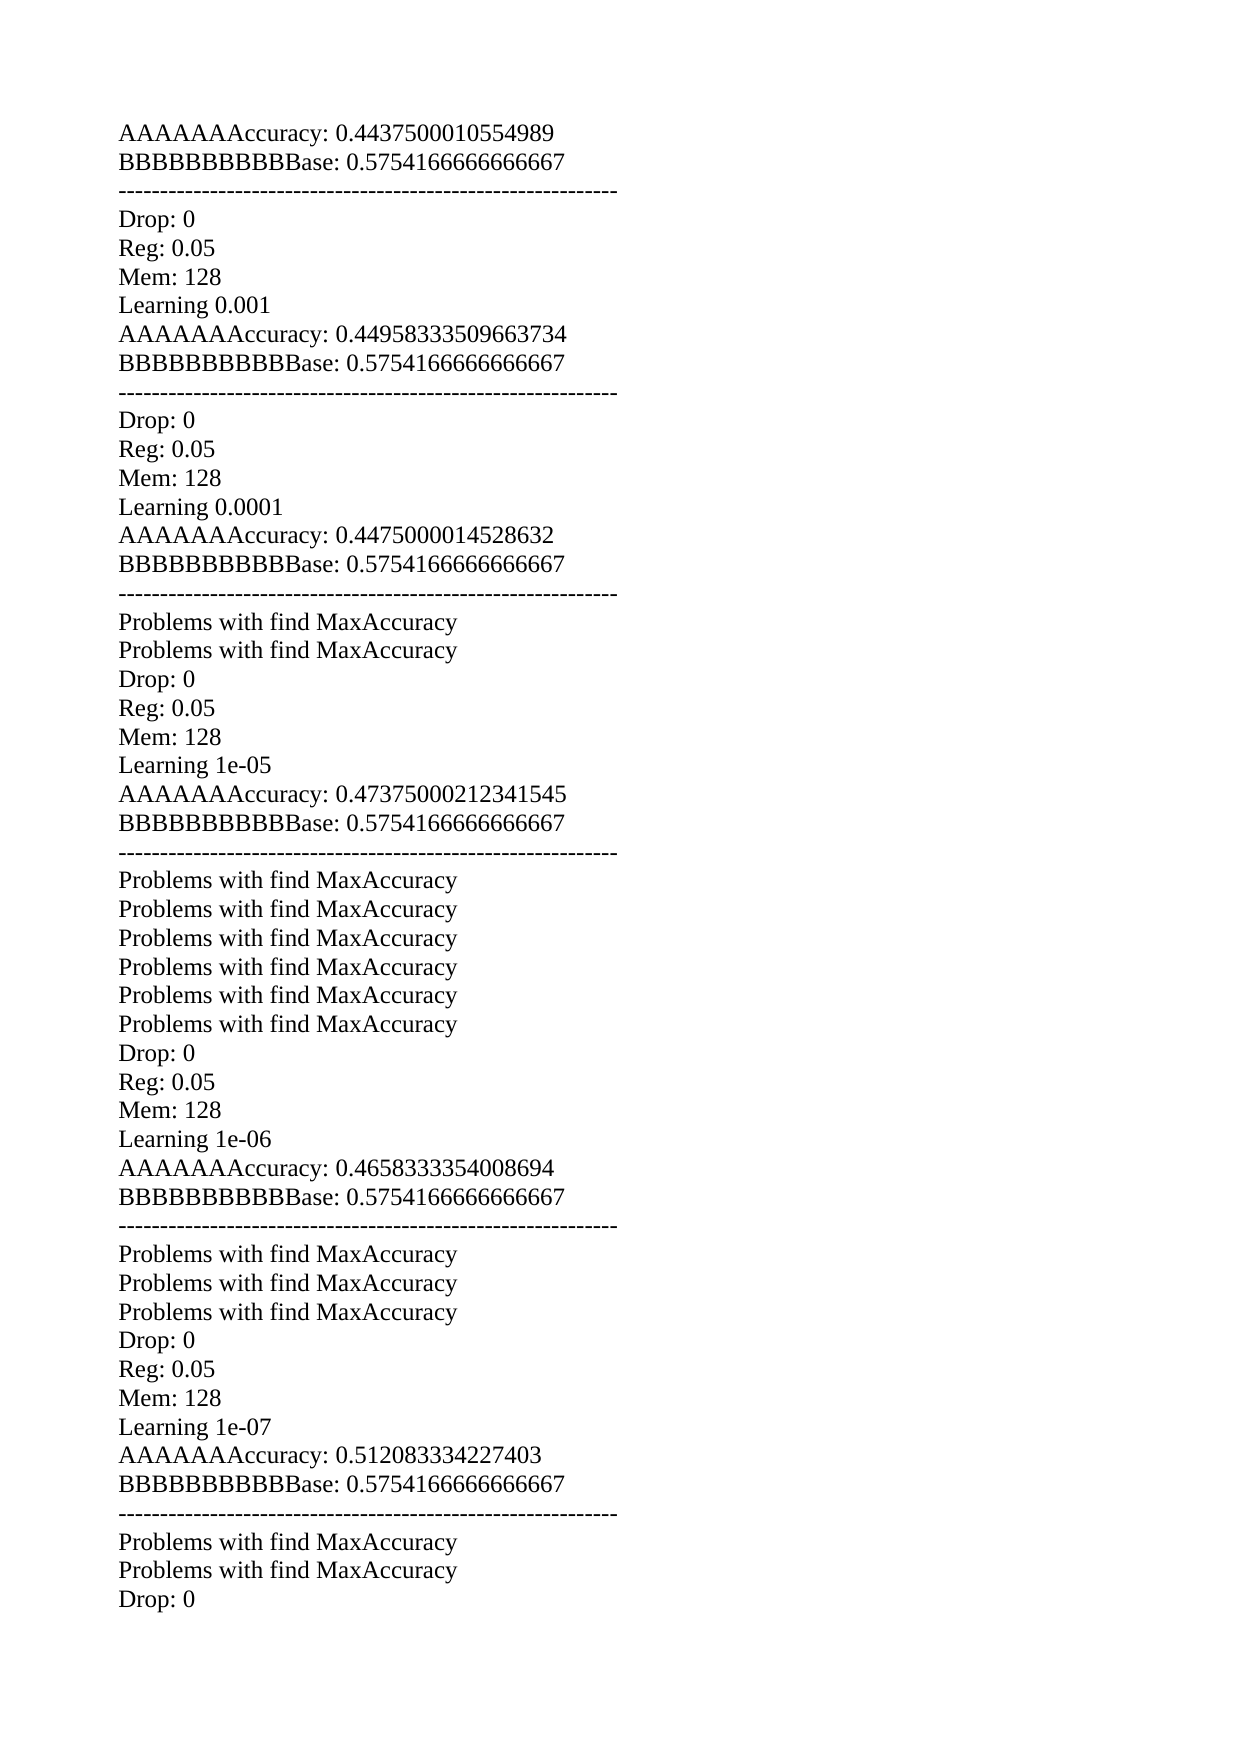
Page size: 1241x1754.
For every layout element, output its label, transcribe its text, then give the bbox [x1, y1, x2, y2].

text Learning 0.001 [118, 291, 1122, 319]
text Problems with find MaxAccuracy [118, 981, 1122, 1009]
text Problems with find MaxAccuracy [118, 1009, 1122, 1038]
text Mem: 128 [118, 463, 1122, 492]
text Learning 0.0001 [118, 492, 1122, 521]
text Reg: 0.05 [118, 1067, 1122, 1096]
text AAAAAAAccuracy: 0.4437500010554989 [118, 118, 1122, 147]
text Problems with find MaxAccuracy [118, 952, 1122, 981]
text Problems with find MaxAccuracy [118, 923, 1122, 952]
text AAAAAAAccuracy: 0.44958333509663734 [118, 319, 1122, 348]
text BBBBBBBBBBBase: 0.5754166666666667 [118, 147, 1122, 176]
text ------------------------------------------------------------ [118, 1498, 1122, 1527]
text Learning 1e-05 [118, 751, 1122, 779]
text Mem: 128 [118, 1383, 1122, 1412]
text AAAAAAAccuracy: 0.4658333354008694 [118, 1153, 1122, 1182]
text AAAAAAAccuracy: 0.4475000014528632 [118, 521, 1122, 549]
text Problems with find MaxAccuracy [118, 1297, 1122, 1326]
text ------------------------------------------------------------ [118, 578, 1122, 607]
text AAAAAAAccuracy: 0.512083334227403 [118, 1441, 1122, 1469]
text ------------------------------------------------------------ [118, 176, 1122, 204]
text Mem: 128 [118, 1096, 1122, 1124]
text BBBBBBBBBBBase: 0.5754166666666667 [118, 1182, 1122, 1211]
text Learning 1e-06 [118, 1124, 1122, 1153]
text Problems with find MaxAccuracy [118, 1268, 1122, 1297]
text Mem: 128 [118, 722, 1122, 751]
text Problems with find MaxAccuracy [118, 1239, 1122, 1268]
text ------------------------------------------------------------ [118, 837, 1122, 866]
text Reg: 0.05 [118, 233, 1122, 262]
text Drop: 0 [118, 204, 1122, 233]
text BBBBBBBBBBBase: 0.5754166666666667 [118, 808, 1122, 837]
text Problems with find MaxAccuracy [118, 607, 1122, 636]
text Problems with find MaxAccuracy [118, 1556, 1122, 1584]
text Drop: 0 [118, 406, 1122, 434]
text AAAAAAAccuracy: 0.47375000212341545 [118, 779, 1122, 808]
text ------------------------------------------------------------ [118, 377, 1122, 406]
text BBBBBBBBBBBase: 0.5754166666666667 [118, 348, 1122, 377]
text Drop: 0 [118, 1326, 1122, 1354]
text BBBBBBBBBBBase: 0.5754166666666667 [118, 1469, 1122, 1498]
text Problems with find MaxAccuracy [118, 1527, 1122, 1556]
text Reg: 0.05 [118, 434, 1122, 463]
text ------------------------------------------------------------ [118, 1211, 1122, 1239]
text Drop: 0 [118, 664, 1122, 693]
text Mem: 128 [118, 262, 1122, 291]
text Learning 1e-07 [118, 1412, 1122, 1441]
text Reg: 0.05 [118, 693, 1122, 722]
text Drop: 0 [118, 1038, 1122, 1067]
text Problems with find MaxAccuracy [118, 866, 1122, 894]
text Reg: 0.05 [118, 1354, 1122, 1383]
text Problems with find MaxAccuracy [118, 636, 1122, 664]
text BBBBBBBBBBBase: 0.5754166666666667 [118, 549, 1122, 578]
text Problems with find MaxAccuracy [118, 894, 1122, 923]
text Drop: 0 [118, 1584, 1122, 1613]
